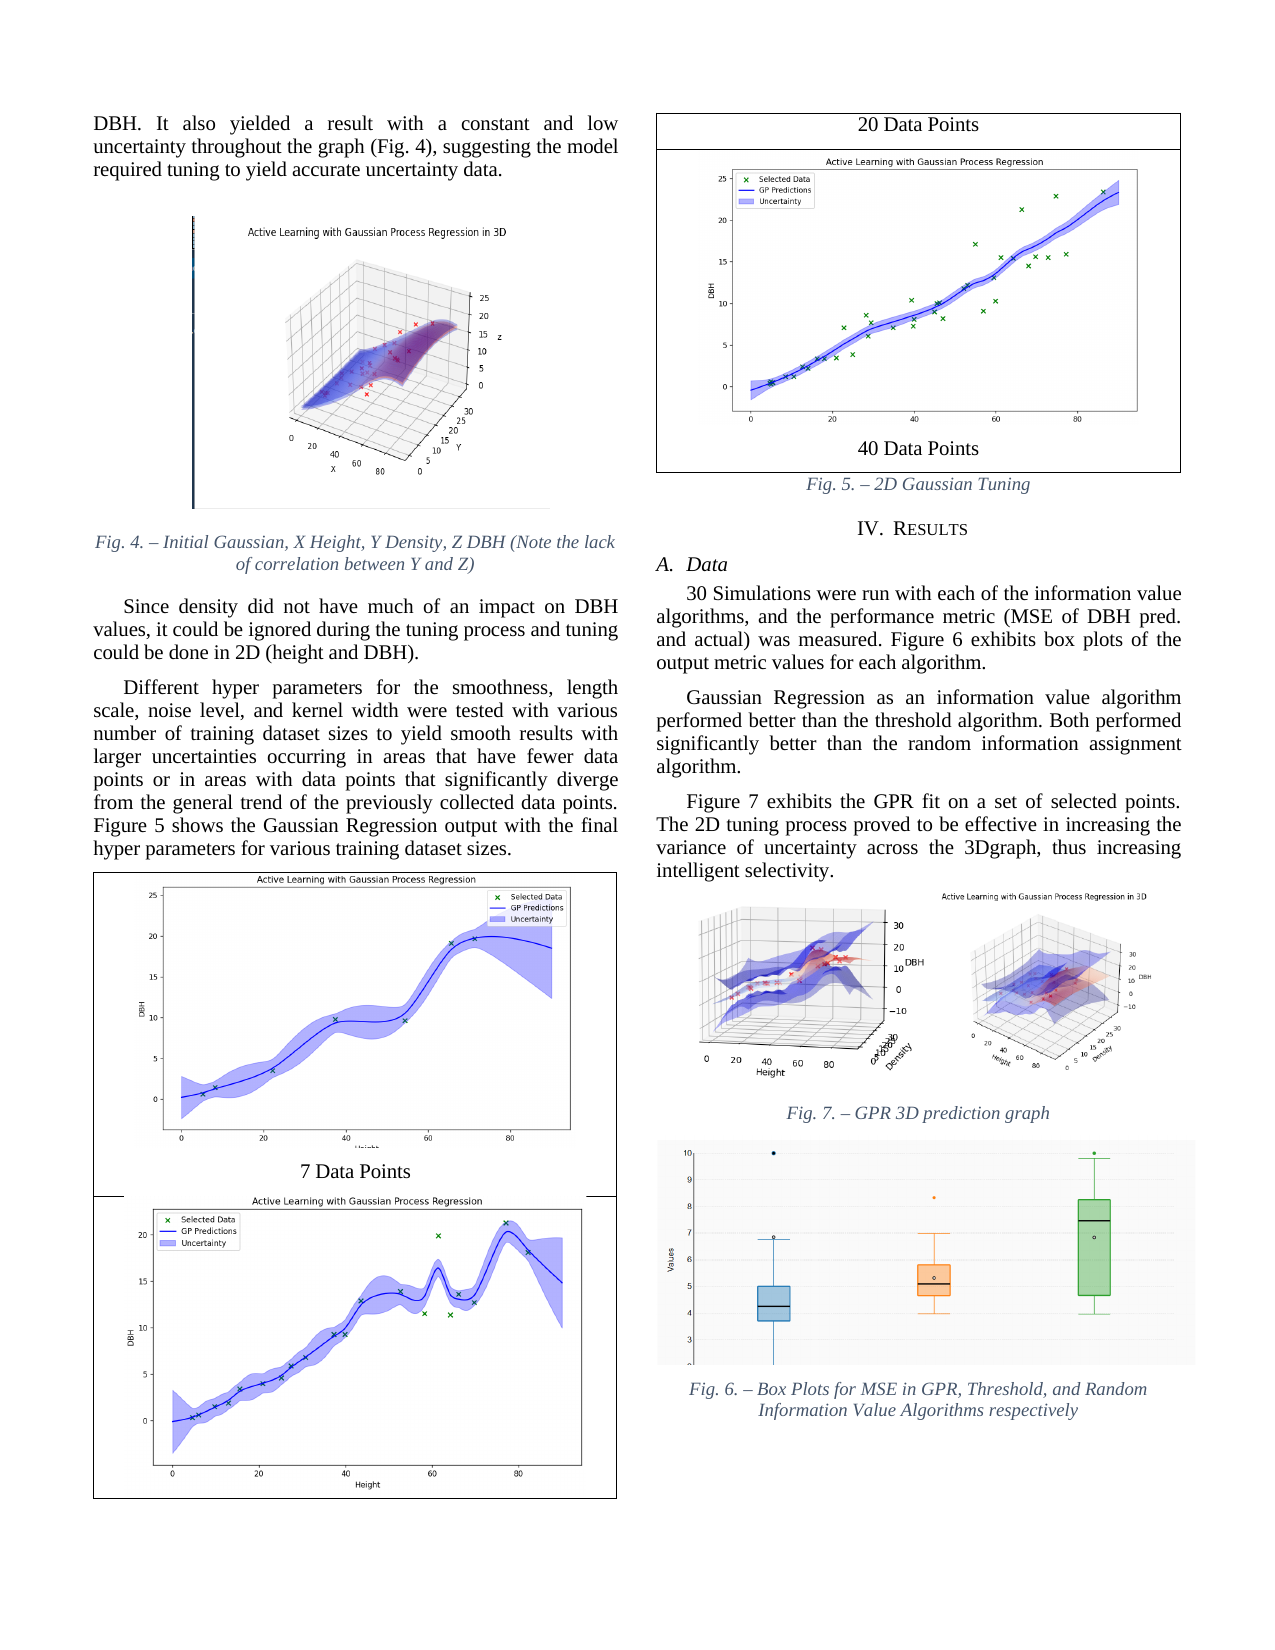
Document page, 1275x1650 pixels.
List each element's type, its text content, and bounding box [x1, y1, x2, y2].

table_cell [94, 1197, 616, 1498]
text Since density did not have much of an impact on DBH values, it could be ignored during the tuning process and tuning could be done in 2D (height and DBH). [93, 595, 619, 664]
text Figure 7 exhibits the GPR fit on a set of selected points. The 2D tuning process proved to be effective in increasing the variance of uncertainty across the 3Dgraph, thus increasing intelligent selectivity. [656, 791, 1182, 882]
text Fig. 4. – Initial Gaussian, X Height, Y Density, Z DBH (Note the lack of correlation between Y and Z) [93, 531, 619, 574]
text DBH. It also yielded a result with a constant and low uncertainty throughout the graph (Fig. 4), suggesting the model required tuning to yield accurate uncertainty data. [93, 112, 619, 181]
subtitle Results [656, 516, 1182, 539]
table_header 7 Data Points [94, 873, 616, 1196]
picture [656, 1135, 1196, 1365]
text Fig. 6. – Box Plots for MSE in GPR, Threshold, and Random Information Value Algorithms respectively [656, 1377, 1182, 1421]
table_cell 20 Data Points [657, 114, 1180, 149]
picture [124, 1196, 587, 1497]
picture [930, 883, 1155, 1089]
subtitle Data [656, 552, 1182, 576]
text 30 Simulations were run with each of the information value algorithms, and the performance metric (MSE of DBH pred. and actual) was measured. Figure 6 exhibits box plots of the output metric values for each algorithm. [656, 582, 1182, 674]
text Gaussian Regression as an information value algorithm performed better than the threshold algorithm. Both performed significantly better than the random information assignment algorithm. [656, 686, 1182, 778]
picture [192, 216, 550, 509]
text Different hyper parameters for the smoothness, length scale, noise level, and kernel width were tested with various number of training dataset sizes to yield smooth results with larger uncertainties occurring in areas that have fewer data points or in areas with data points that significantly diverge from the general trend of the previously collected data points. Figure 5 shows the Gaussian Regression output with the final hyper parameters for various training dataset sizes. [93, 676, 619, 859]
table_cell 40 Data Points [657, 150, 1180, 472]
text Fig. 7. – GPR 3D prediction graph [656, 1102, 1182, 1123]
picture [697, 150, 1140, 425]
picture [686, 890, 926, 1089]
text Fig. 5. – 2D Gaussian Tuning [656, 473, 1182, 495]
picture [134, 873, 577, 1148]
